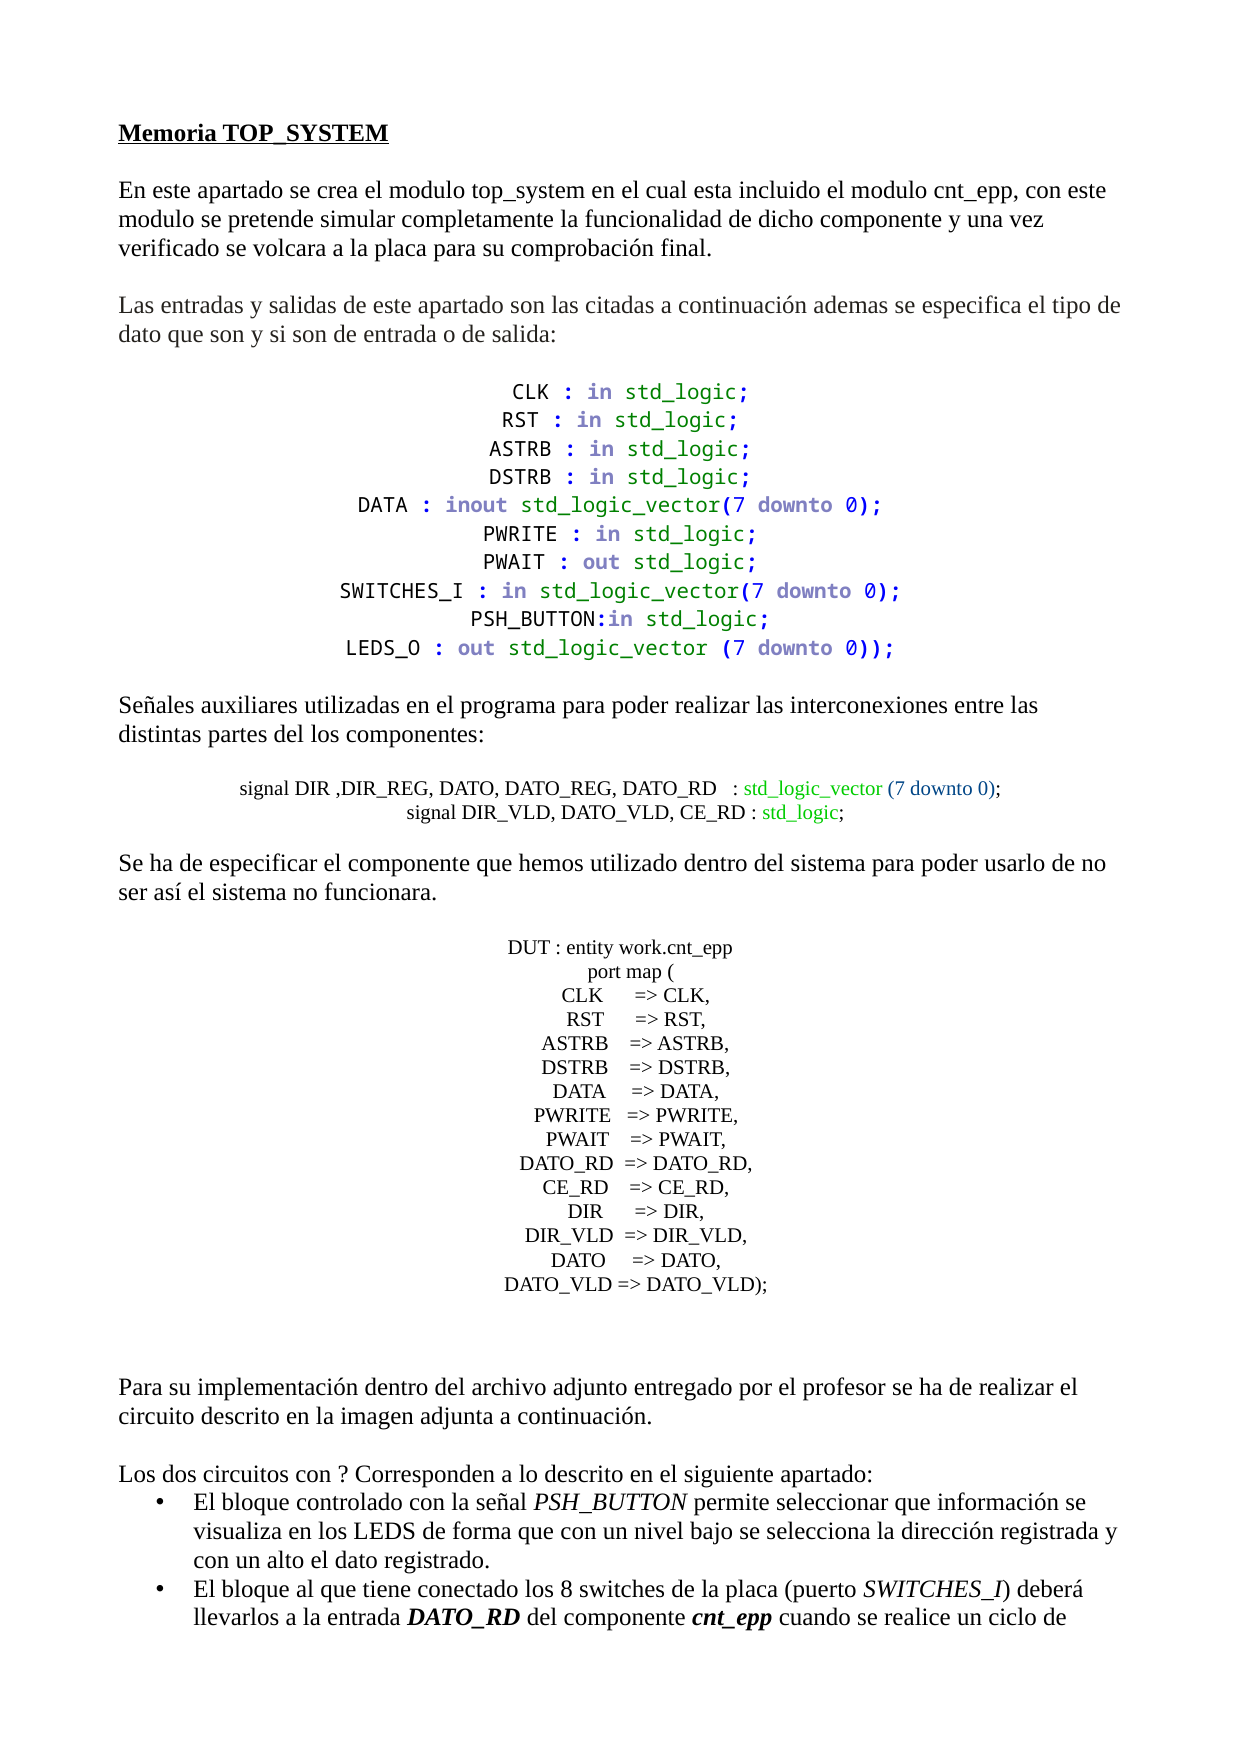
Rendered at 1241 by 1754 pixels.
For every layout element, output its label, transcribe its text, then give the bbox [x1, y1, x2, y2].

text Memoria TOP_SYSTEM [118, 118, 1122, 147]
text En este apartado se crea el modulo top_system en el cual esta incluido el modulo cnt_epp, con este modulo se pretende simular completamente la funcionalidad de dicho componente y una vez verificado se volcara a la placa para su comprobación final. [118, 176, 1122, 262]
text Los dos circuitos con ? Corresponden a lo descrito en el siguiente apartado: [118, 1459, 1122, 1487]
text Señales auxiliares utilizadas en el programa para poder realizar las interconexiones entre las distintas partes del los componentes: [118, 690, 1122, 747]
text ASTRB : in std_logic; [118, 434, 1122, 462]
text PWAIT : out std_logic; [118, 547, 1122, 576]
text DATO_VLD => DATO_VLD); [118, 1272, 1122, 1296]
text Para su implementación dentro del archivo adjunto entregado por el profesor se ha de realizar el circuito descrito en la imagen adjunta a continuación. [118, 1372, 1122, 1430]
list El bloque controlado con la señal PSH_BUTTON permite seleccionar que información se visualiza en los LEDS de forma que con un nivel bajo se selecciona la dirección registrada y con un alto el dato registrado. [156, 1487, 1122, 1574]
text signal DIR_VLD, DATO_VLD, CE_RD : std_logic; [118, 800, 1122, 824]
text Las entradas y salidas de este apartado son las citadas a continuación ademas se especifica el tipo de dato que son y si son de entrada o de salida: [118, 291, 1122, 348]
text PWRITE : in std_logic; [118, 519, 1122, 547]
text DIR => DIR, [118, 1199, 1122, 1223]
text DIR_VLD => DIR_VLD, [118, 1223, 1122, 1247]
text DUT : entity work.cnt_epp [118, 935, 1122, 959]
text Se ha de especificar el componente que hemos utilizado dentro del sistema para poder usarlo de no ser así el sistema no funcionara. [118, 848, 1122, 906]
text DATO_RD => DATO_RD, [118, 1151, 1122, 1175]
text port map ( [118, 959, 1122, 983]
text PSH_BUTTON:in std_logic; [118, 604, 1122, 633]
text RST : in std_logic; [118, 405, 1122, 434]
text LEDS_O : out std_logic_vector (7 downto 0)); [118, 633, 1122, 661]
text CE_RD => CE_RD, [118, 1175, 1122, 1199]
list El bloque al que tiene conectado los 8 switches de la placa (puerto SWITCHES_I) deberá llevarlos a la entrada DATO_RD del componente cnt_epp cuando se realice un ciclo de [156, 1574, 1122, 1631]
text DSTRB : in std_logic; [118, 462, 1122, 491]
text SWITCHES_I : in std_logic_vector(7 downto 0); [118, 576, 1122, 604]
text DATA => DATA, [118, 1079, 1122, 1103]
text ASTRB => ASTRB, [118, 1031, 1122, 1055]
text PWRITE => PWRITE, [118, 1103, 1122, 1127]
text DATO => DATO, [118, 1247, 1122, 1272]
text PWAIT => PWAIT, [118, 1127, 1122, 1151]
text CLK : in std_logic; [118, 377, 1122, 405]
text DATA : inout std_logic_vector(7 downto 0); [118, 491, 1122, 519]
text CLK => CLK, [118, 983, 1122, 1007]
text signal DIR ,DIR_REG, DATO, DATO_REG, DATO_RD : std_logic_vector (7 downto 0); [118, 776, 1122, 800]
text RST => RST, [118, 1007, 1122, 1031]
text DSTRB => DSTRB, [118, 1055, 1122, 1079]
